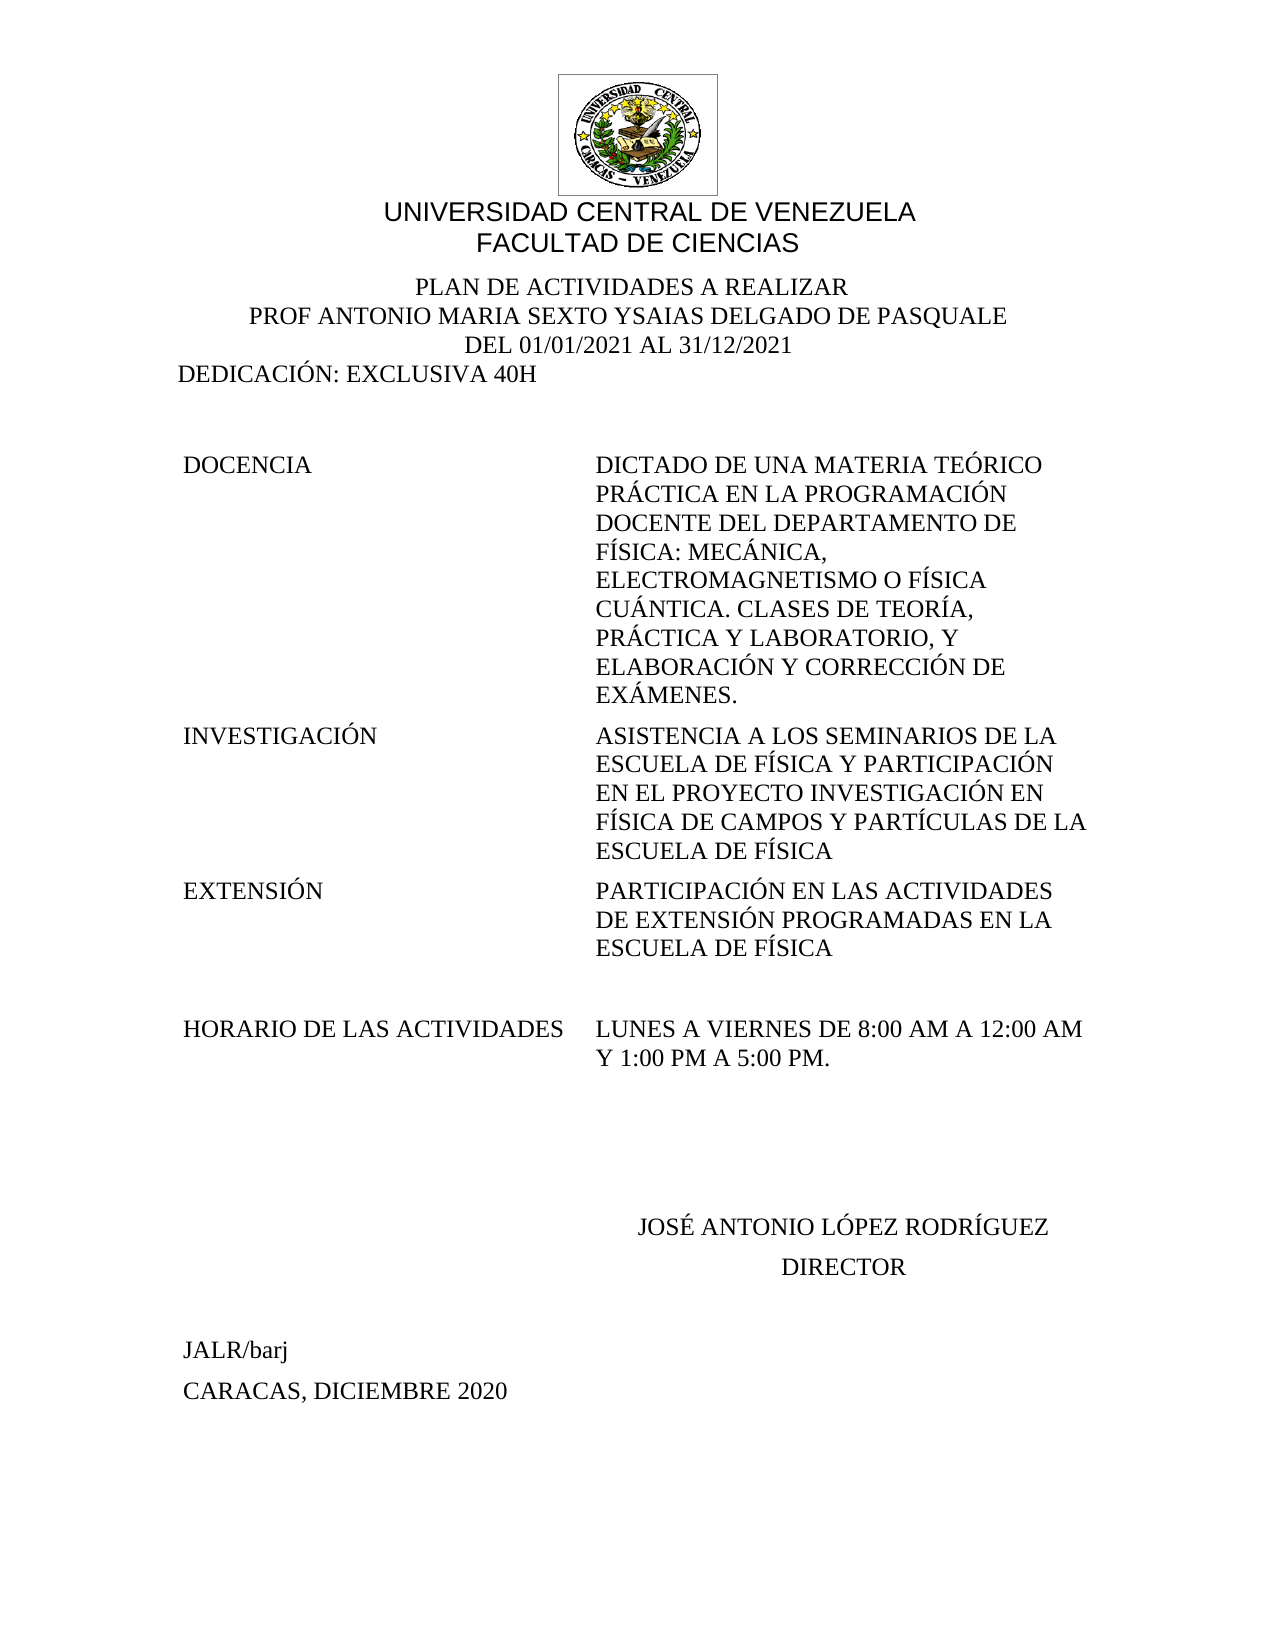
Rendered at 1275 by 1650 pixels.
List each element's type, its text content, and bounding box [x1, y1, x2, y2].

table_cell DIRECTOR [590, 1247, 1097, 1330]
table_cell CARACAS, DICIEMBRE 2020 [177, 1370, 590, 1410]
table_header DICTADO DE UNA MATERIA TEÓRICO PRÁCTICA EN LA PROGRAMACIÓN DOCENTE DEL DEPARTAMENTO DE FÍSICA: MECÁNICA, ELECTROMAGNETISMO O FÍSICA CUÁNTICA. CLASES DE TEORÍA, PRÁCTICA Y LABORATORIO, Y ELABORACIÓN Y CORRECCIÓN DE EXÁMENES. [590, 445, 1097, 715]
text DEL 01/01/2021 al 31/12/2021 [177, 330, 1086, 359]
table_cell LUNES A VIERNES DE 8:00 am a 12:00 am y 1:00 pm a 5:00 pm. [590, 1008, 1097, 1077]
text PROF Antonio Maria Sexto Ysaias Delgado De Pasquale [177, 301, 1086, 330]
table_header DOCENCIA [177, 445, 590, 715]
table_cell ASISTENCIA A LOS SEMINARIOS DE LA ESCUELA DE FÍSICA Y PARTICIPACIÓN EN EL PROYECTO INVESTIGACIÓN EN FÍSICA DE CAMPOS Y PARTÍCULAS DE LA ESCUELA DE FÍSICA [590, 715, 1097, 870]
table_cell HORARIO DE LAS ACTIVIDADES [177, 1008, 590, 1077]
table_cell [177, 968, 590, 1008]
table_cell [590, 1330, 1097, 1370]
table_cell investigación [177, 715, 590, 870]
text PLAN DE ACTIVIDADES A REALIZAR [177, 272, 1086, 301]
table_header JOSÉ ANTONIO LÓPEZ RODRÍGUEZ [590, 1164, 1097, 1247]
table_cell [590, 1370, 1097, 1410]
table_cell extensión [177, 870, 590, 968]
table_cell [177, 1247, 590, 1330]
table_cell JALR/barj [177, 1330, 590, 1370]
table_header [177, 1164, 590, 1247]
table_cell [590, 968, 1097, 1008]
text dedicación: Exclusiva 40H [177, 359, 1086, 387]
table_cell PARTICIPACIÓN EN LAS ACTIVIDADES DE EXTENSIÓN PROGRAMADAS EN LA ESCUELA DE FÍSICA [590, 870, 1097, 968]
